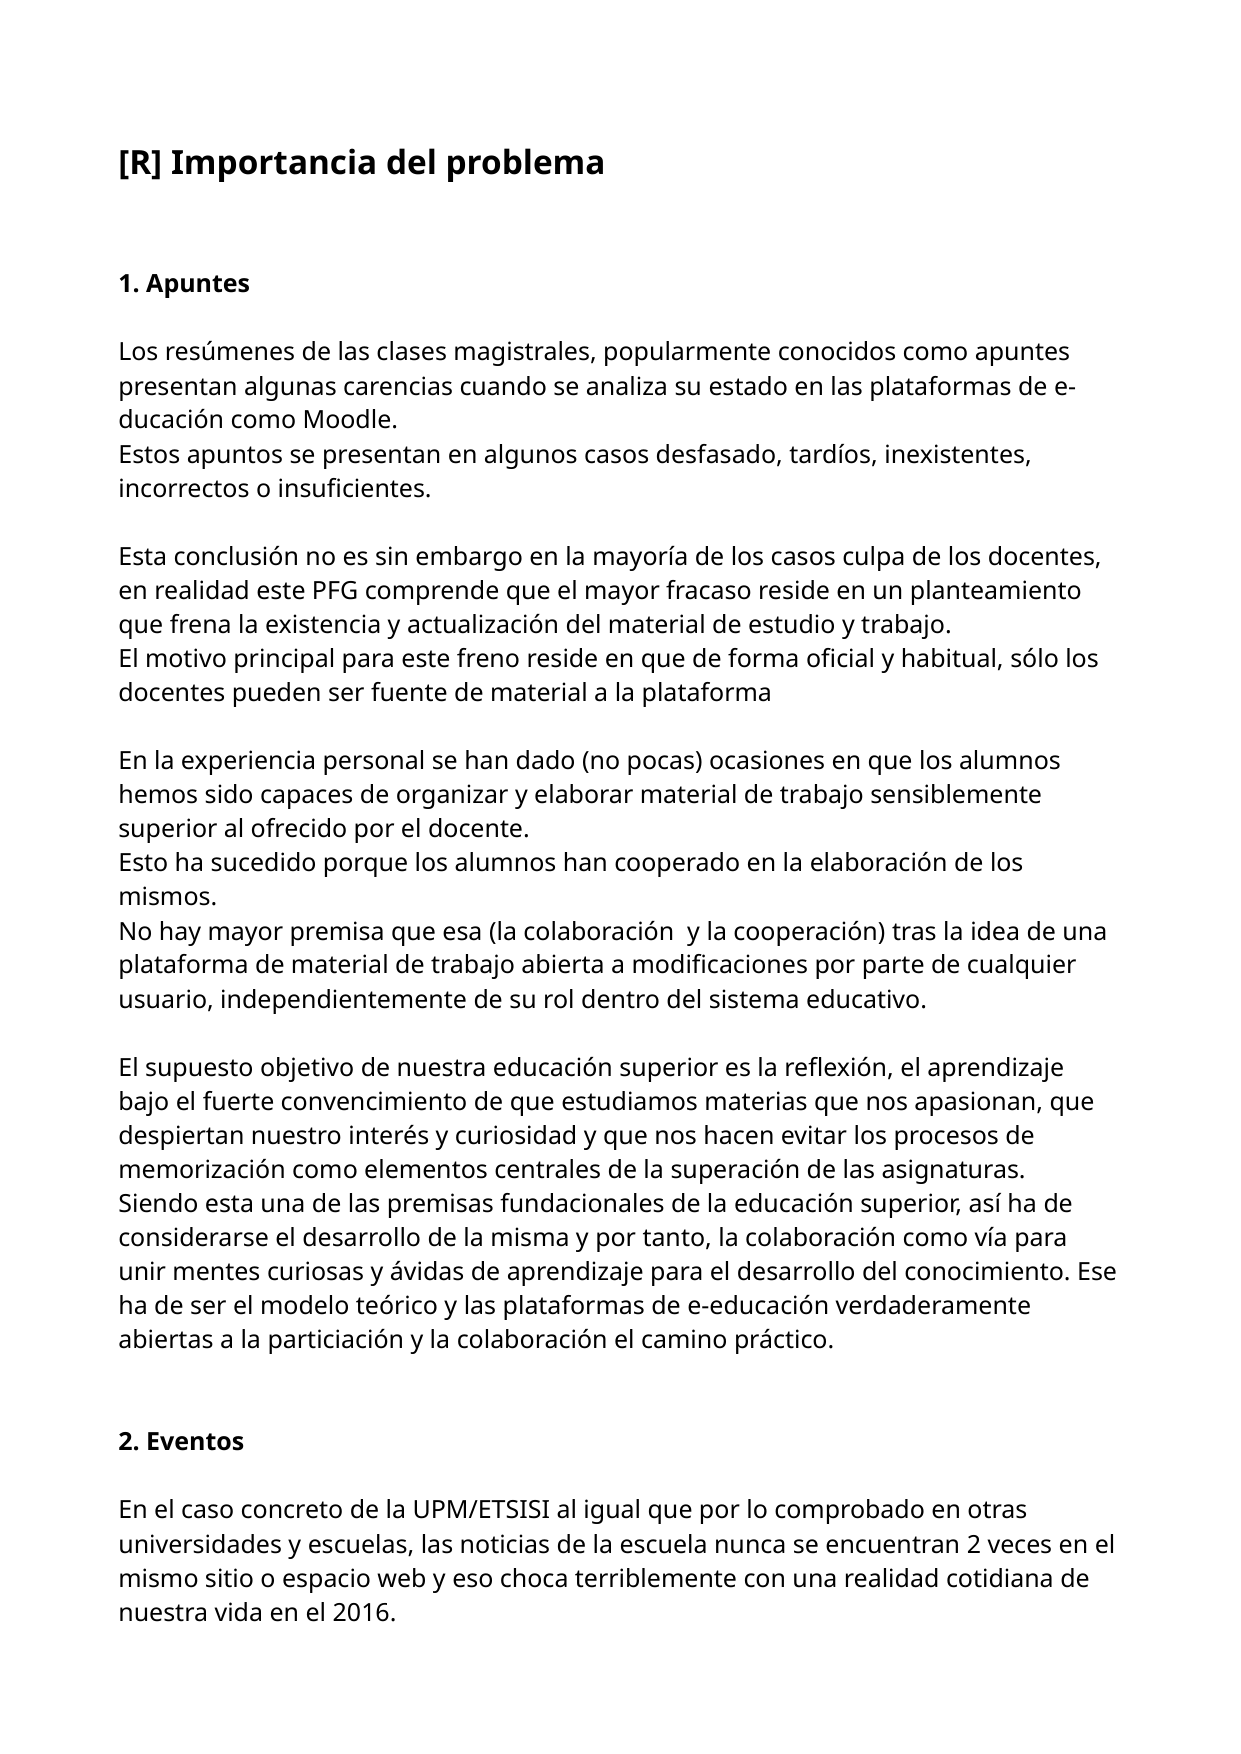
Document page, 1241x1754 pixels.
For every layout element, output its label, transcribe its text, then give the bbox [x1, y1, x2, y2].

text No hay mayor premisa que esa (la colaboración y la cooperación) tras la idea de una plataforma de material de trabajo abierta a modificaciones por parte de cualquier usuario, independientemente de su rol dentro del sistema educativo. [118, 913, 1122, 1015]
text Estos apuntos se presentan en algunos casos desfasado, tardíos, inexistentes, incorrectos o insuficientes. [118, 436, 1122, 504]
text El supuesto objetivo de nuestra educación superior es la reflexión, el aprendizaje bajo el fuerte convencimiento de que estudiamos materias que nos apasionan, que despiertan nuestro interés y curiosidad y que nos hacen evitar los procesos de memorización como elementos centrales de la superación de las asignaturas. [118, 1049, 1122, 1186]
text Los resúmenes de las clases magistrales, popularmente conocidos como apuntes presentan algunas carencias cuando se analiza su estado en las plataformas de e-ducación como Moodle. [118, 334, 1122, 436]
text En el caso concreto de la UPM/ETSISI al igual que por lo comprobado en otras universidades y escuelas, las noticias de la escuela nunca se encuentran 2 veces en el mismo sitio o espacio web y eso choca terriblemente con una realidad cotidiana de nuestra vida en el 2016. [118, 1492, 1122, 1628]
text Siendo esta una de las premisas fundacionales de la educación superior, así ha de considerarse el desarrollo de la misma y por tanto, la colaboración como vía para unir mentes curiosas y ávidas de aprendizaje para el desarrollo del conocimiento. Ese ha de ser el modelo teórico y las plataformas de e-educación verdaderamente abiertas a la particiación y la colaboración el camino práctico. [118, 1186, 1122, 1356]
text Esta conclusión no es sin embargo en la mayoría de los casos culpa de los docentes, en realidad este PFG comprende que el mayor fracaso reside en un planteamiento que frena la existencia y actualización del material de estudio y trabajo. [118, 538, 1122, 641]
text 1. Apuntes [118, 266, 1122, 300]
subtitle [R] Importancia del problema [118, 139, 1122, 184]
text En la experiencia personal se han dado (no pocas) ocasiones en que los alumnos hemos sido capaces de organizar y elaborar material de trabajo sensiblemente superior al ofrecido por el docente. Esto ha sucedido porque los alumnos han cooperado en la elaboración de los mismos. [118, 743, 1122, 913]
text 2. Eventos [118, 1424, 1122, 1458]
text El motivo principal para este freno reside en que de forma oficial y habitual, sólo los docentes pueden ser fuente de material a la plataforma [118, 641, 1122, 709]
